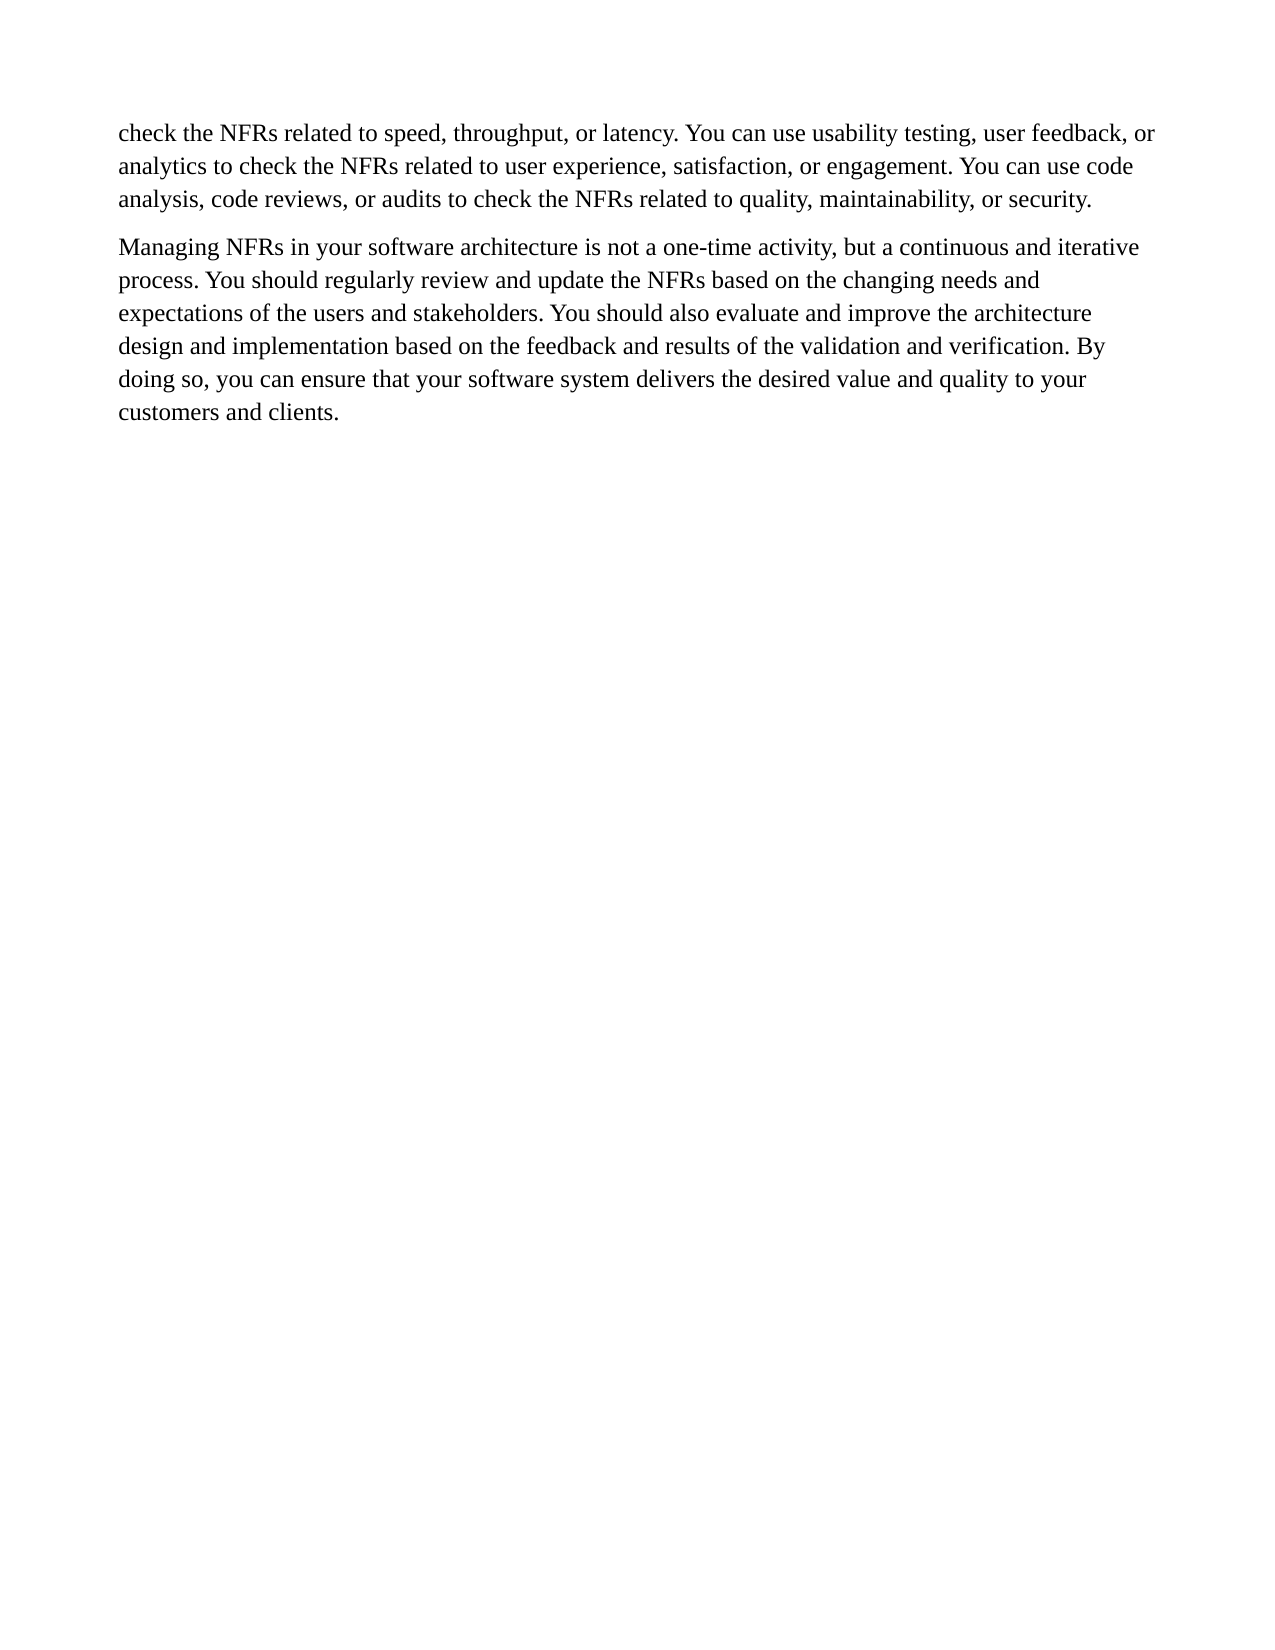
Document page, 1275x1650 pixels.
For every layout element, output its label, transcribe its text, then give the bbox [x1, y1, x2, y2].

text check the NFRs related to speed, throughput, or latency. You can use usability testing, user feedback, or analytics to check the NFRs related to user experience, satisfaction, or engagement. You can use code analysis, code reviews, or audits to check the NFRs related to quality, maintainability, or security. [118, 118, 1157, 213]
text Managing NFRs in your software architecture is not a one-time activity, but a continuous and iterative process. You should regularly review and update the NFRs based on the changing needs and expectations of the users and stakeholders. You should also evaluate and improve the architecture design and implementation based on the feedback and results of the validation and verification. By doing so, you can ensure that your software system delivers the desired value and quality to your customers and clients. [118, 232, 1157, 426]
